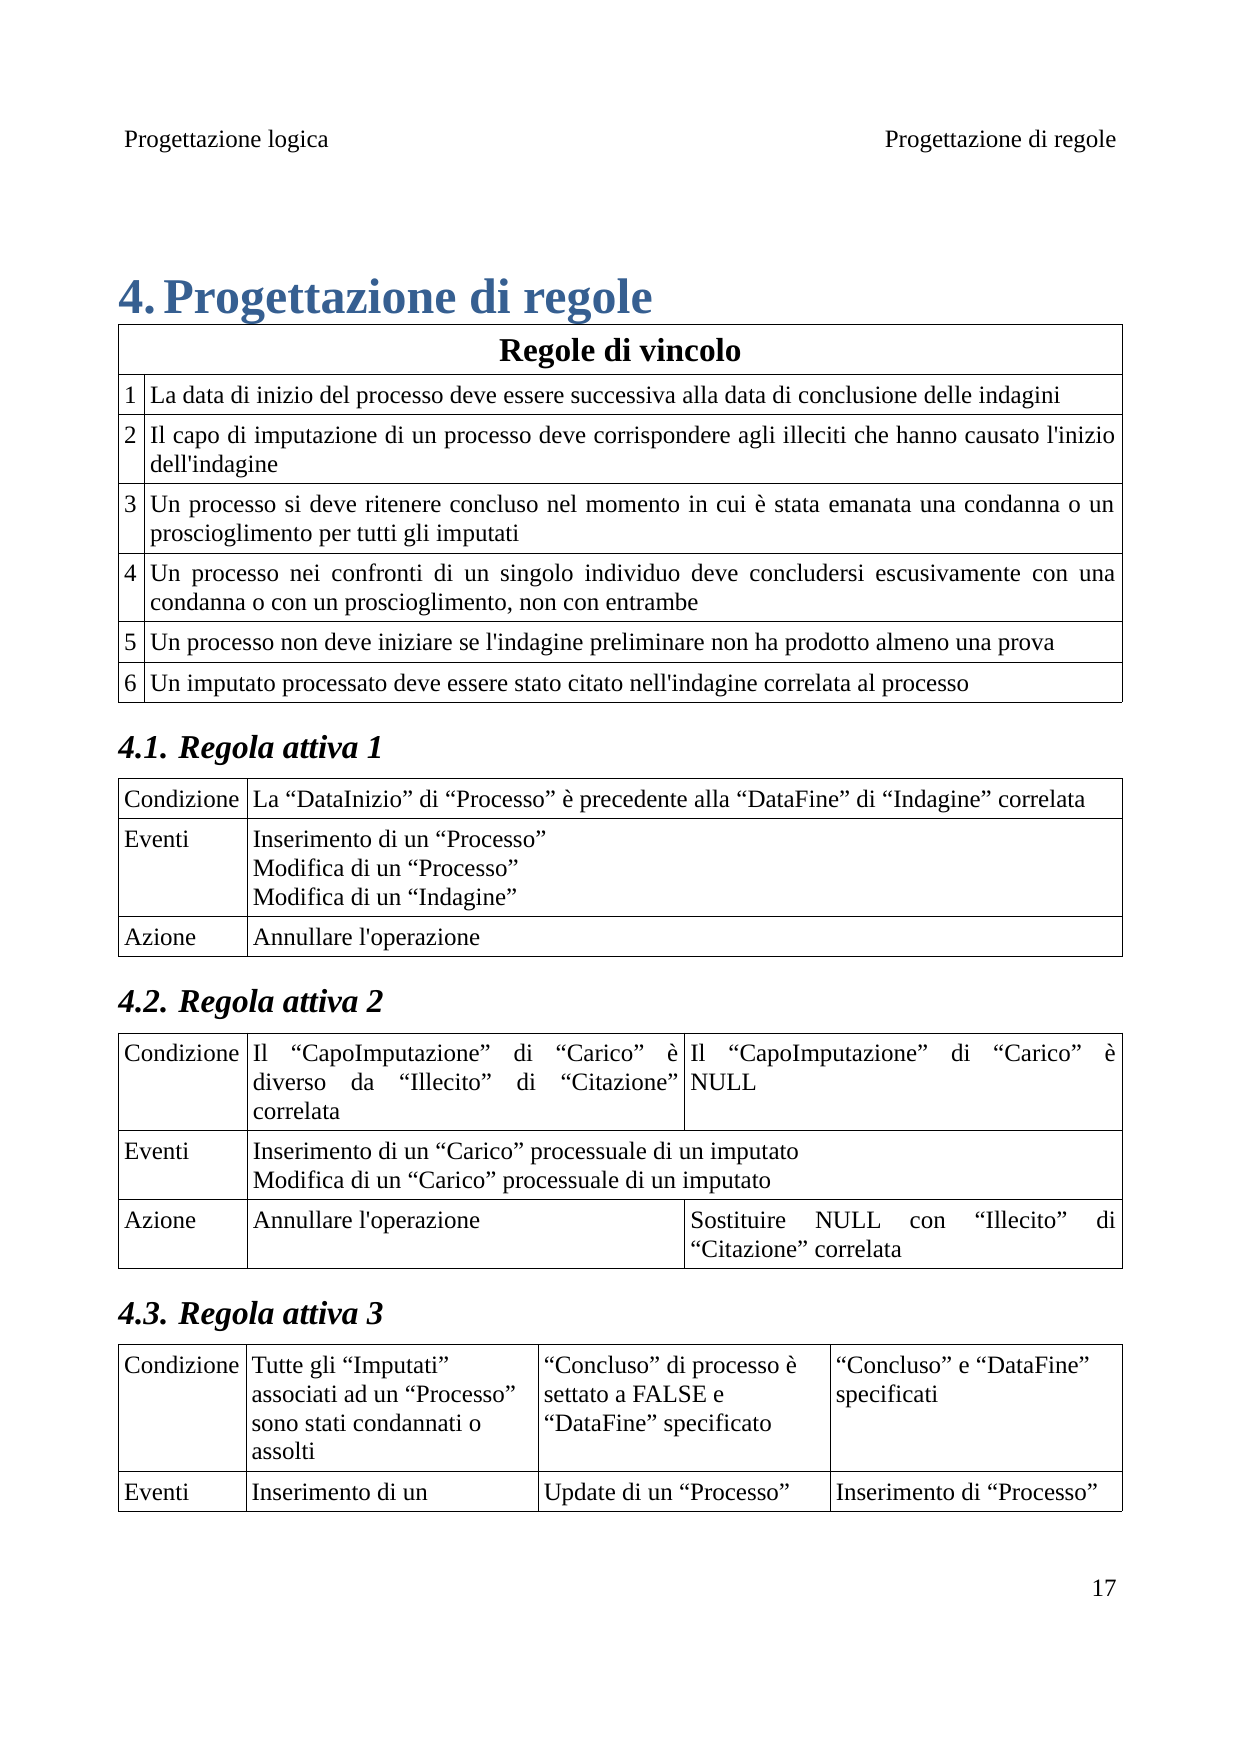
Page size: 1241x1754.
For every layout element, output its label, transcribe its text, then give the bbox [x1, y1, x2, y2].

table_cell Un processo non deve iniziare se l'indagine preliminare non ha prodotto almeno una prova [145, 622, 1122, 662]
subtitle Progettazione di regole [118, 267, 1122, 324]
table_header Condizione [119, 1034, 247, 1130]
subtitle Regola attiva 2 [118, 982, 1122, 1020]
table_cell Azione [119, 1200, 247, 1268]
table_cell Annullare l'operazione [248, 1200, 684, 1268]
table_cell Inserimento di un [247, 1472, 538, 1511]
table_cell 3 [119, 484, 144, 552]
table_cell Azione [119, 917, 247, 956]
table_cell 4 [119, 554, 144, 621]
table_cell Inserimento di “Processo” [831, 1472, 1122, 1511]
table_header Regole di vincolo [119, 325, 1122, 374]
table_header “Concluso” di processo è settato a FALSE e “DataFine” specificato [539, 1345, 830, 1471]
table_header Condizione [119, 779, 247, 818]
table_header Il “CapoImputazione” di “Carico” è NULL [685, 1034, 1122, 1130]
table_cell Annullare l'operazione [248, 917, 1122, 956]
table_header Condizione [119, 1345, 246, 1471]
table_cell Il capo di imputazione di un processo deve corrispondere agli illeciti che hanno causato l'inizio dell'indagine [145, 415, 1122, 483]
table_header Tutte gli “Imputati” associati ad un “Processo” sono stati condannati o assolti [247, 1345, 538, 1471]
table_cell La data di inizio del processo deve essere successiva alla data di conclusione delle indagini [145, 375, 1122, 414]
subtitle Regola attiva 1 [118, 727, 1122, 766]
table_cell Sostituire NULL con “Illecito” di “Citazione” correlata [685, 1200, 1122, 1268]
table_cell Un processo nei confronti di un singolo individuo deve concludersi escusivamente con una condanna o con un proscioglimento, non con entrambe [145, 554, 1122, 621]
table_cell Inserimento di un “Carico” processuale di un imputato Modifica di un “Carico” processuale di un imputato [248, 1131, 1122, 1199]
table_cell Eventi [119, 1472, 246, 1511]
table_cell Un processo si deve ritenere concluso nel momento in cui è stata emanata una condanna o un proscioglimento per tutti gli imputati [145, 484, 1122, 552]
table_cell Update di un “Processo” [539, 1472, 830, 1511]
table_cell Eventi [119, 819, 247, 916]
table_cell 2 [119, 415, 144, 483]
table_cell 1 [119, 375, 144, 414]
table_cell 5 [119, 622, 144, 662]
table_header La “DataInizio” di “Processo” è precedente alla “DataFine” di “Indagine” correlata [248, 779, 1122, 818]
table_header Il “CapoImputazione” di “Carico” è diverso da “Illecito” di “Citazione” correlata [248, 1034, 684, 1130]
table_cell Inserimento di un “Processo” Modifica di un “Processo” Modifica di un “Indagine” [248, 819, 1122, 916]
subtitle Regola attiva 3 [118, 1293, 1122, 1332]
table_cell Un imputato processato deve essere stato citato nell'indagine correlata al processo [145, 663, 1122, 702]
table_cell 6 [119, 663, 144, 702]
table_cell Eventi [119, 1131, 247, 1199]
table_header “Concluso” e “DataFine” specificati [831, 1345, 1122, 1471]
